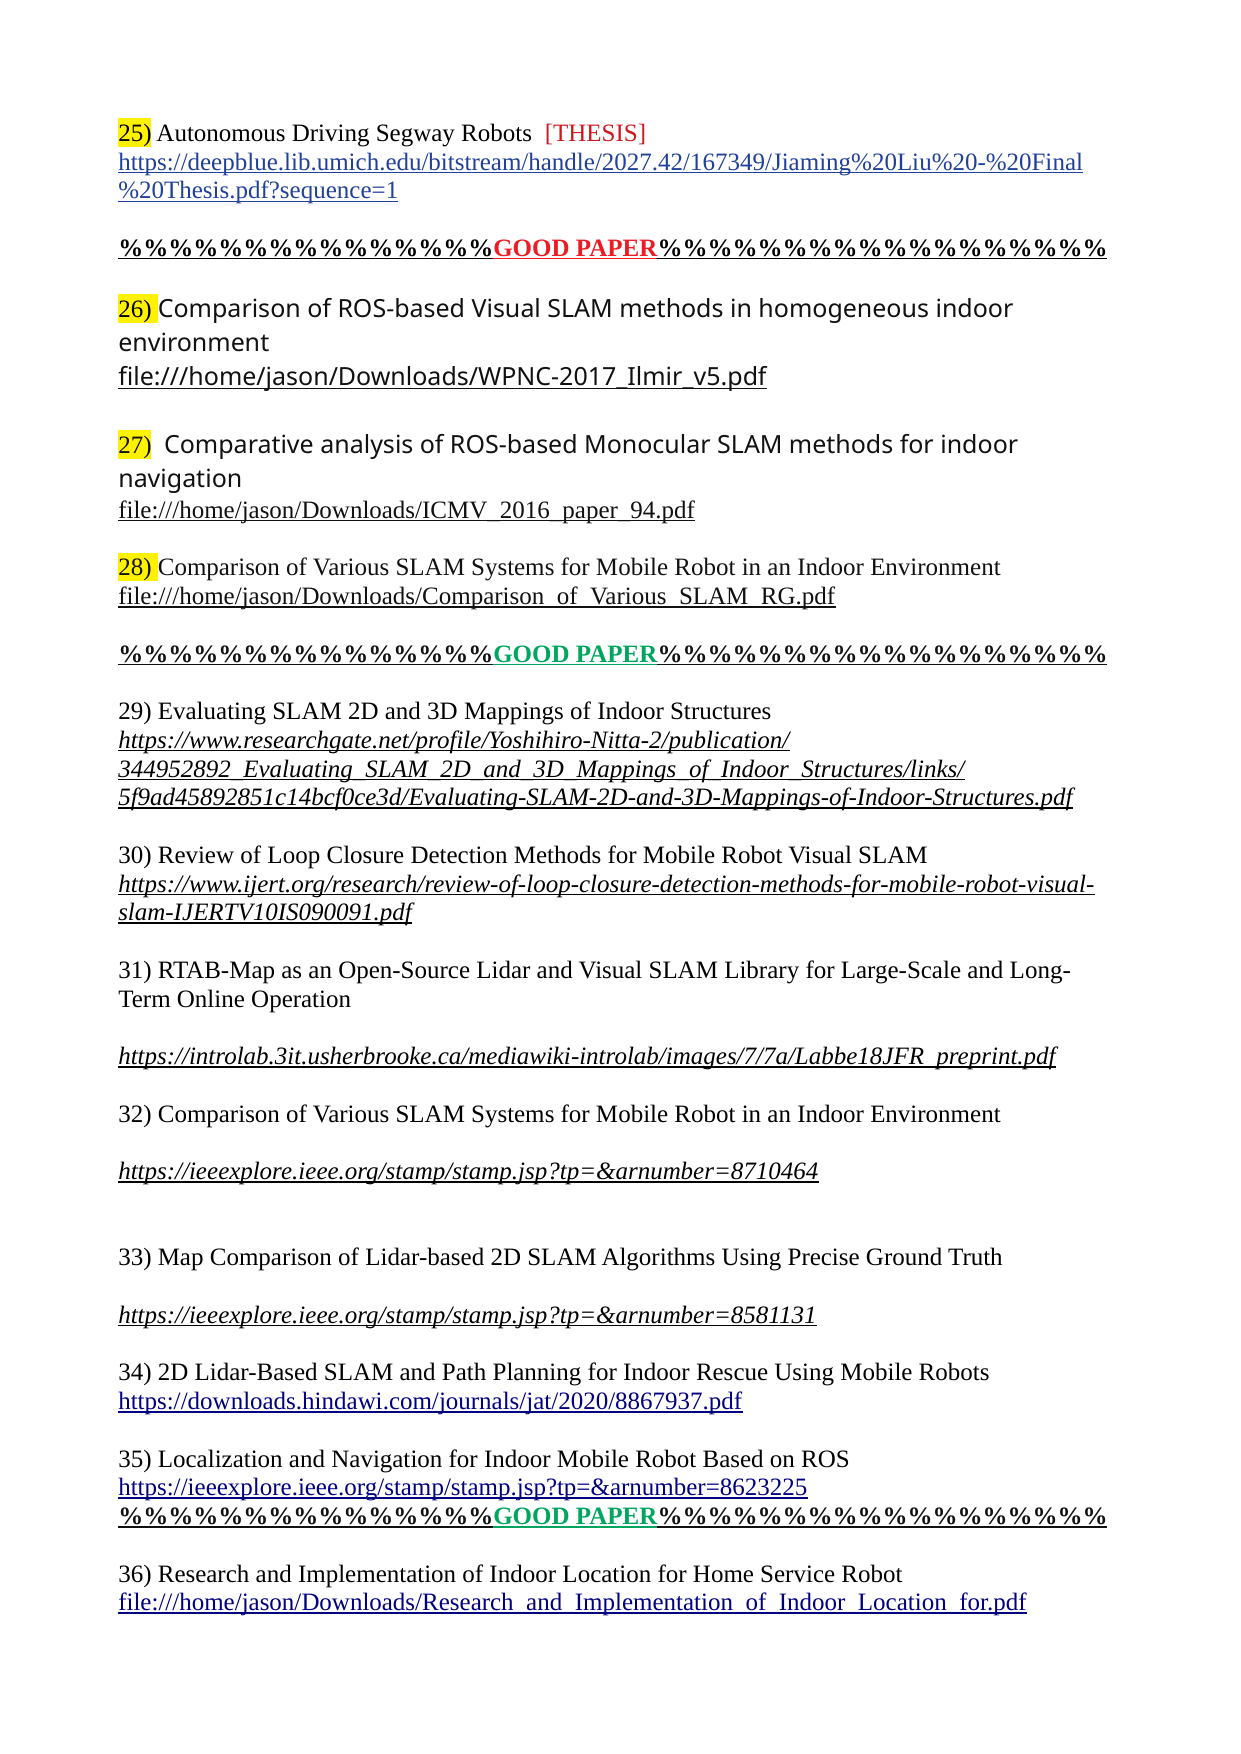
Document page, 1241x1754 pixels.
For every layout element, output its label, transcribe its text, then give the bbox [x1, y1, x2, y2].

text file:///home/jason/Downloads/Comparison_of_Various_SLAM_RG.pdf [118, 581, 1122, 610]
text https://www.ijert.org/research/review-of-loop-closure-detection-methods-for-mobile-robot-visual-slam-IJERTV10IS090091.pdf [118, 869, 1122, 926]
text file:///home/jason/Downloads/Research_and_Implementation_of_Indoor_Location_for.pdf [118, 1587, 1122, 1616]
text https://ieeexplore.ieee.org/stamp/stamp.jsp?tp=&arnumber=8623225 [118, 1472, 1122, 1501]
text https://downloads.hindawi.com/journals/jat/2020/8867937.pdf [118, 1386, 1122, 1415]
text %%%%%%%%%%%%%%%GOOD PAPER%%%%%%%%%%%%%%%%%% [118, 1501, 1122, 1530]
text https://deepblue.lib.umich.edu/bitstream/handle/2027.42/167349/Jiaming%20Liu%20-%20Final%20Thesis.pdf?sequence=1 [118, 147, 1122, 204]
text 26) Comparison of ROS-based Visual SLAM methods in homogeneous indoor environment [118, 291, 1122, 359]
text 36) Research and Implementation of Indoor Location for Home Service Robot [118, 1559, 1122, 1587]
text https://ieeexplore.ieee.org/stamp/stamp.jsp?tp=&arnumber=8710464 [118, 1156, 1122, 1185]
text %%%%%%%%%%%%%%%GOOD PAPER%%%%%%%%%%%%%%%%%% [118, 639, 1122, 667]
text 25) Autonomous Driving Segway Robots [THESIS] [118, 118, 1122, 147]
text 29) Evaluating SLAM 2D and 3D Mappings of Indoor Structures [118, 696, 1122, 725]
text file:///home/jason/Downloads/WPNC-2017_Ilmir_v5.pdf [118, 359, 1122, 393]
text https://ieeexplore.ieee.org/stamp/stamp.jsp?tp=&arnumber=8581131 [118, 1300, 1122, 1329]
text 31) RTAB-Map as an Open-Source Lidar and Visual SLAM Library for Large-Scale and Long-Term Online Operation [118, 955, 1122, 1012]
text %%%%%%%%%%%%%%%GOOD PAPER%%%%%%%%%%%%%%%%%% [118, 233, 1122, 262]
text 30) Review of Loop Closure Detection Methods for Mobile Robot Visual SLAM [118, 840, 1122, 869]
text 27) Comparative analysis of ROS-based Monocular SLAM methods for indoor navigation [118, 427, 1122, 495]
text 34) 2D Lidar-Based SLAM and Path Planning for Indoor Rescue Using Mobile Robots [118, 1357, 1122, 1386]
text 33) Map Comparison of Lidar-based 2D SLAM Algorithms Using Precise Ground Truth [118, 1242, 1122, 1271]
text https://introlab.3it.usherbrooke.ca/mediawiki-introlab/images/7/7a/Labbe18JFR_preprint.pdf [118, 1041, 1122, 1070]
text 35) Localization and Navigation for Indoor Mobile Robot Based on ROS [118, 1444, 1122, 1472]
text https://www.researchgate.net/profile/Yoshihiro-Nitta-2/publication/344952892_Evaluating_SLAM_2D_and_3D_Mappings_of_Indoor_Structures/links/5f9ad45892851c14bcf0ce3d/Evaluating-SLAM-2D-and-3D-Mappings-of-Indoor-Structures.pdf [118, 725, 1122, 811]
text 28) Comparison of Various SLAM Systems for Mobile Robot in an Indoor Environment [118, 552, 1122, 581]
text 32) Comparison of Various SLAM Systems for Mobile Robot in an Indoor Environment [118, 1099, 1122, 1127]
text file:///home/jason/Downloads/ICMV_2016_paper_94.pdf [118, 495, 1122, 524]
